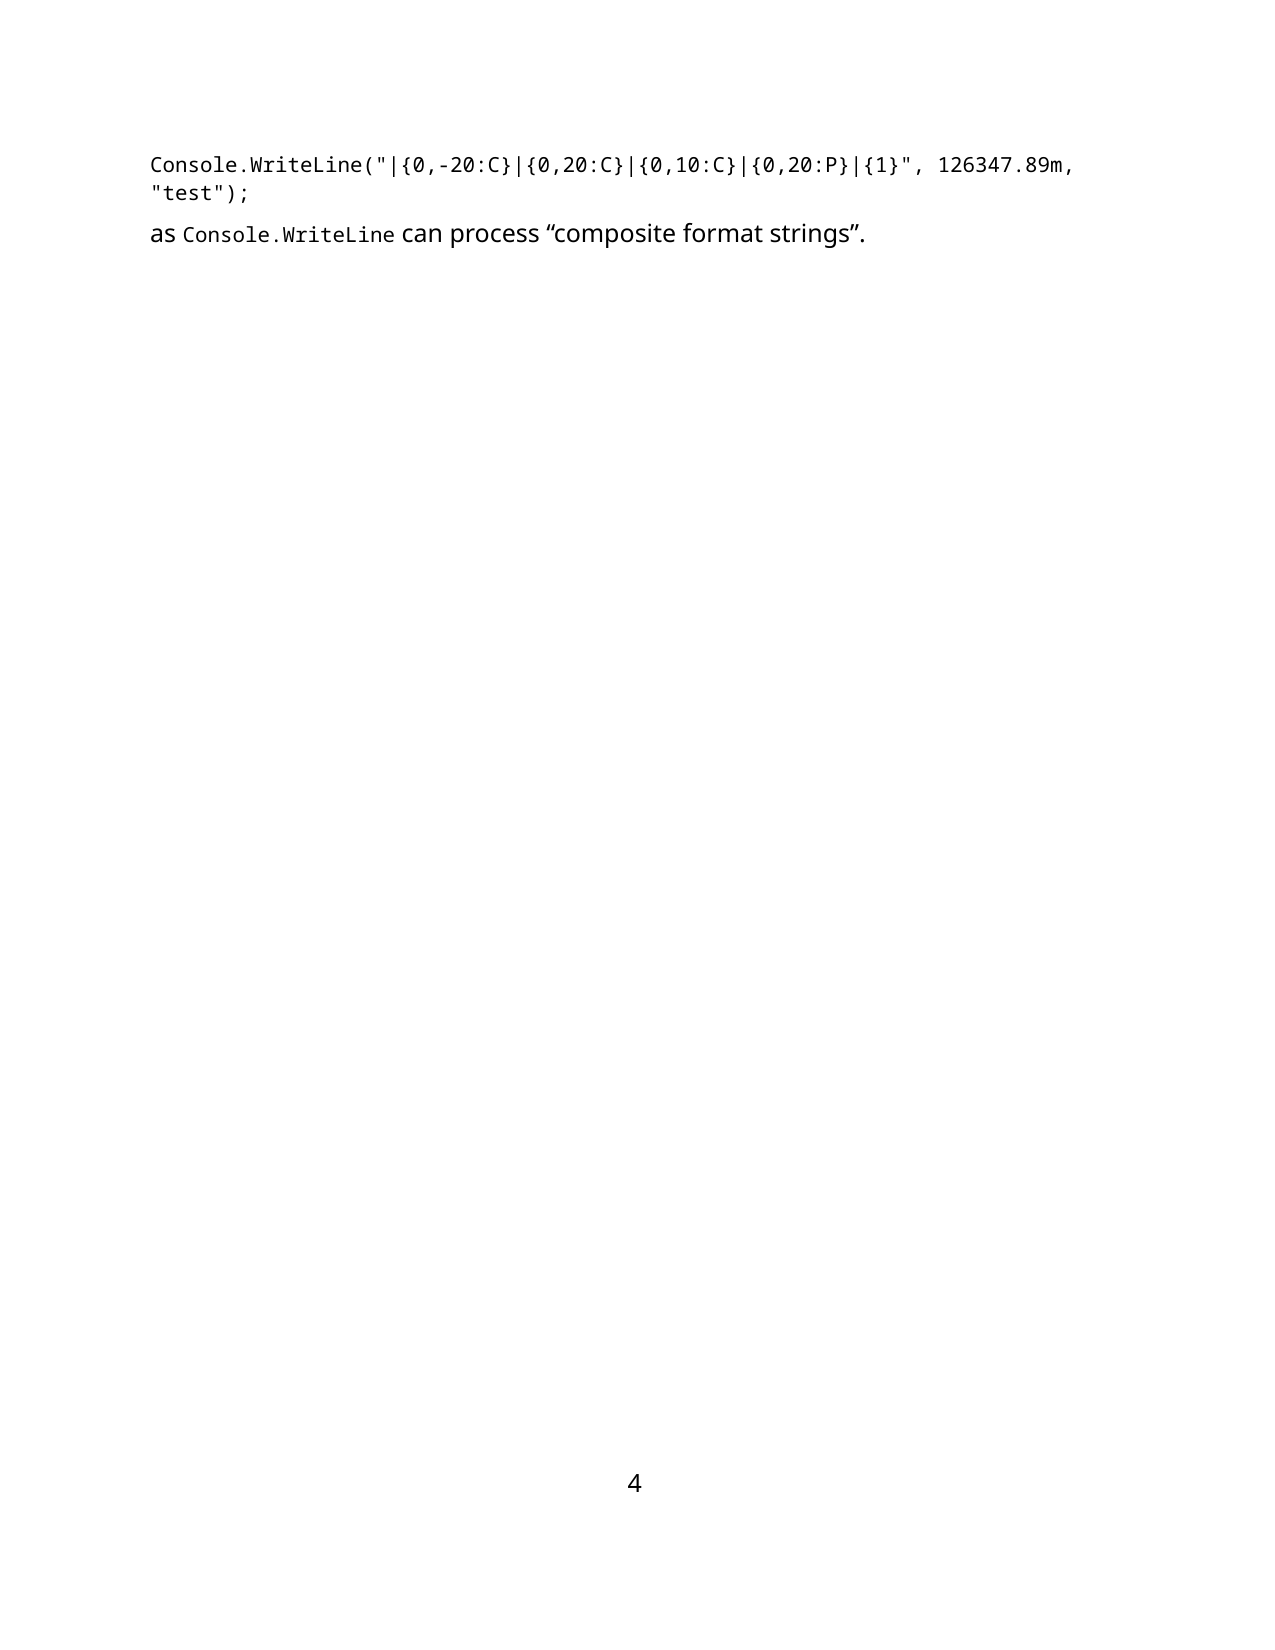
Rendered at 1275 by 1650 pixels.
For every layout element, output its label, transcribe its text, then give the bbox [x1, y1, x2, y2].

text as Console.WriteLine can process “composite format strings”. [150, 216, 1125, 250]
text Console.WriteLine("|{0,-20:C}|{0,20:C}|{0,10:C}|{0,20:P}|{1}", 126347.89m, "test"); [150, 150, 1125, 207]
